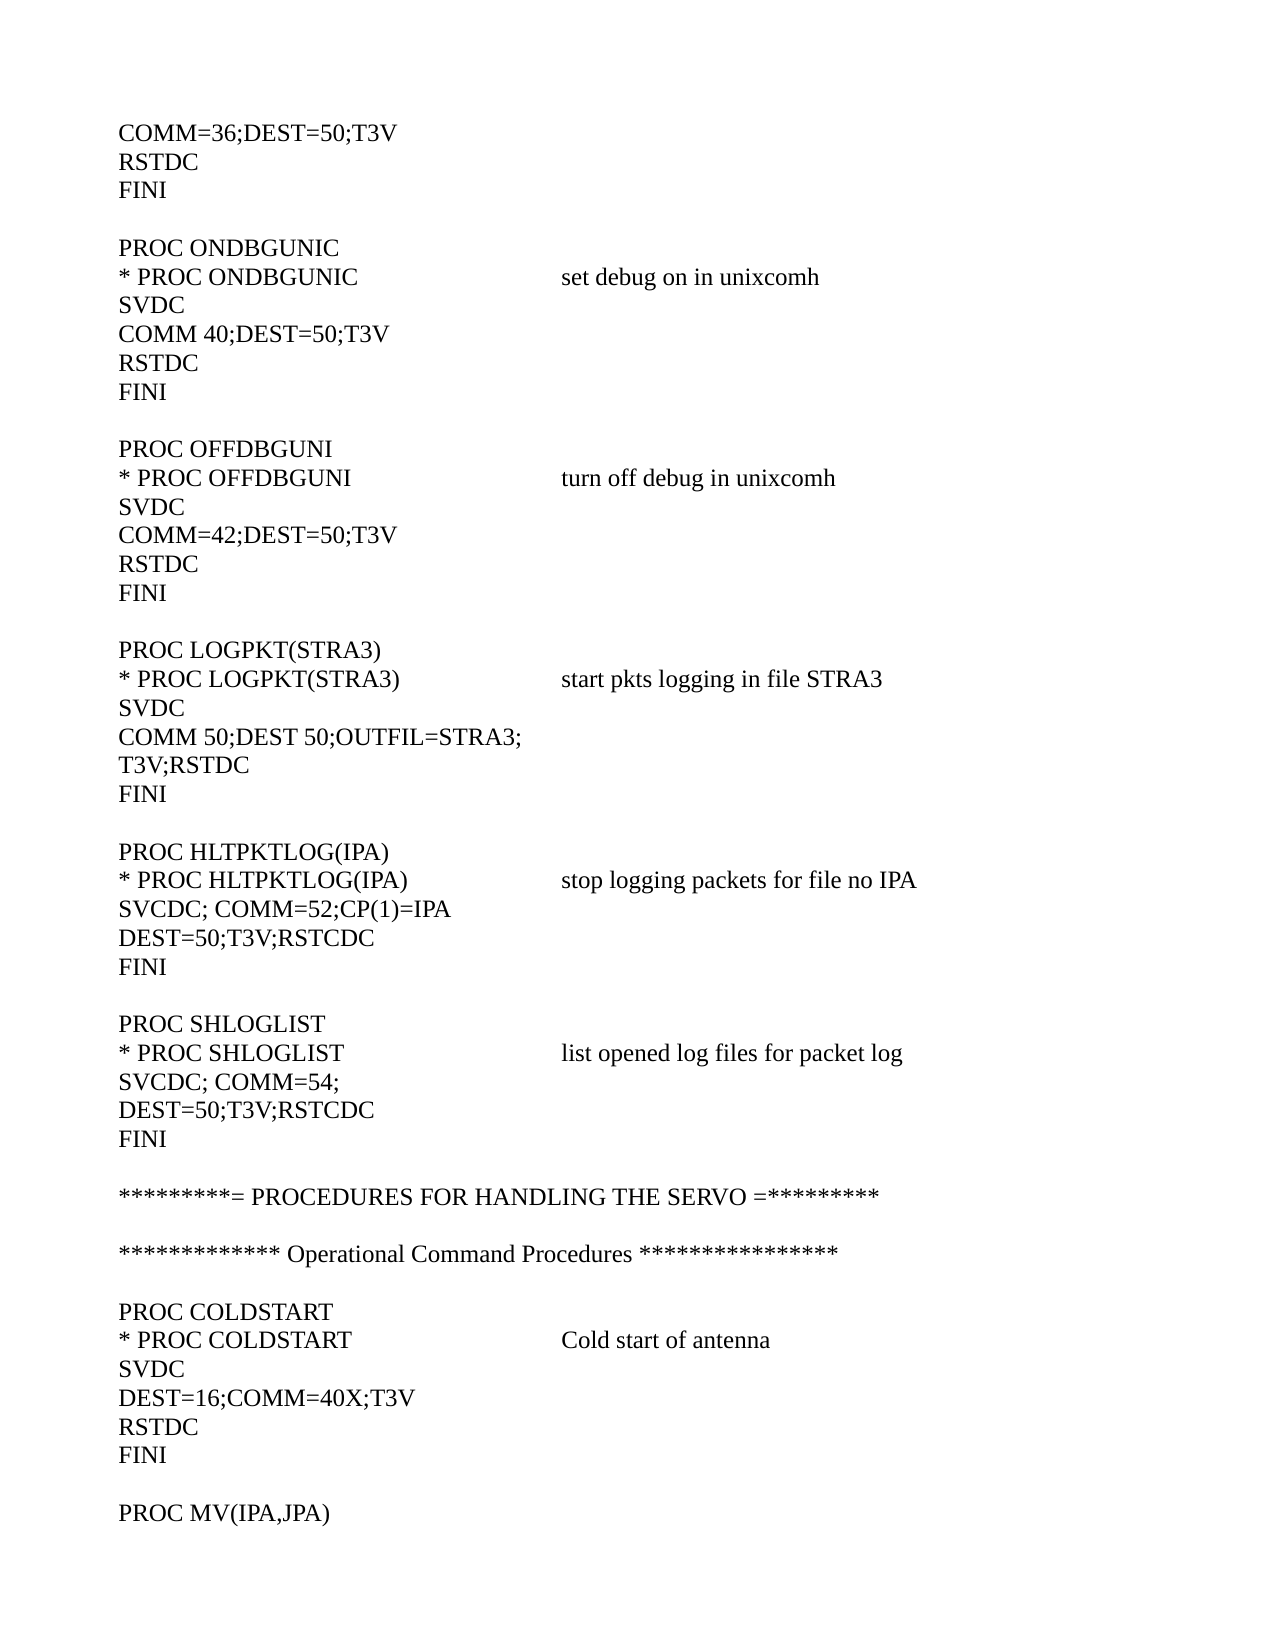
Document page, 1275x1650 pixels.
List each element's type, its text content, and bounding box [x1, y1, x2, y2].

text SVDC [118, 291, 1157, 319]
text RSTDC [118, 1412, 1157, 1441]
text PROC LOGPKT(STRA3) [118, 636, 1157, 664]
text * PROC ONDBGUNIC set debug on in unixcomh [118, 262, 1157, 291]
text RSTDC [118, 348, 1157, 377]
text * PROC COLDSTART Cold start of antenna [118, 1326, 1157, 1354]
text * PROC SHLOGLIST list opened log files for packet log [118, 1038, 1157, 1067]
text SVDC [118, 492, 1157, 521]
text PROC HLTPKTLOG(IPA) [118, 837, 1157, 866]
text RSTDC [118, 549, 1157, 578]
text SVDC [118, 693, 1157, 722]
text * PROC OFFDBGUNI turn off debug in unixcomh [118, 463, 1157, 492]
text T3V;RSTDC [118, 751, 1157, 779]
text SVCDC; COMM=52;CP(1)=IPA [118, 894, 1157, 923]
text DEST=50;T3V;RSTCDC [118, 923, 1157, 952]
text PROC OFFDBGUNI [118, 434, 1157, 463]
text PROC MV(IPA,JPA) [118, 1498, 1157, 1527]
text * PROC HLTPKTLOG(IPA) stop logging packets for file no IPA [118, 866, 1157, 894]
text COMM=36;DEST=50;T3V [118, 118, 1157, 147]
text COMM=42;DEST=50;T3V [118, 521, 1157, 549]
text FINI [118, 377, 1157, 406]
text RSTDC [118, 147, 1157, 176]
text * PROC LOGPKT(STRA3) start pkts logging in file STRA3 [118, 664, 1157, 693]
text DEST=16;COMM=40X;T3V [118, 1383, 1157, 1412]
text DEST=50;T3V;RSTCDC [118, 1096, 1157, 1124]
text SVDC [118, 1354, 1157, 1383]
text PROC ONDBGUNIC [118, 233, 1157, 262]
text PROC COLDSTART [118, 1297, 1157, 1326]
text *********= PROCEDURES FOR HANDLING THE SERVO =********* [118, 1182, 1157, 1211]
text FINI [118, 952, 1157, 981]
text COMM 50;DEST 50;OUTFIL=STRA3; [118, 722, 1157, 751]
text FINI [118, 1124, 1157, 1153]
text FINI [118, 176, 1157, 204]
text ************* Operational Command Procedures **************** [118, 1239, 1157, 1268]
text COMM 40;DEST=50;T3V [118, 319, 1157, 348]
text FINI [118, 578, 1157, 607]
text FINI [118, 779, 1157, 808]
text SVCDC; COMM=54; [118, 1067, 1157, 1096]
text PROC SHLOGLIST [118, 1009, 1157, 1038]
text FINI [118, 1441, 1157, 1469]
